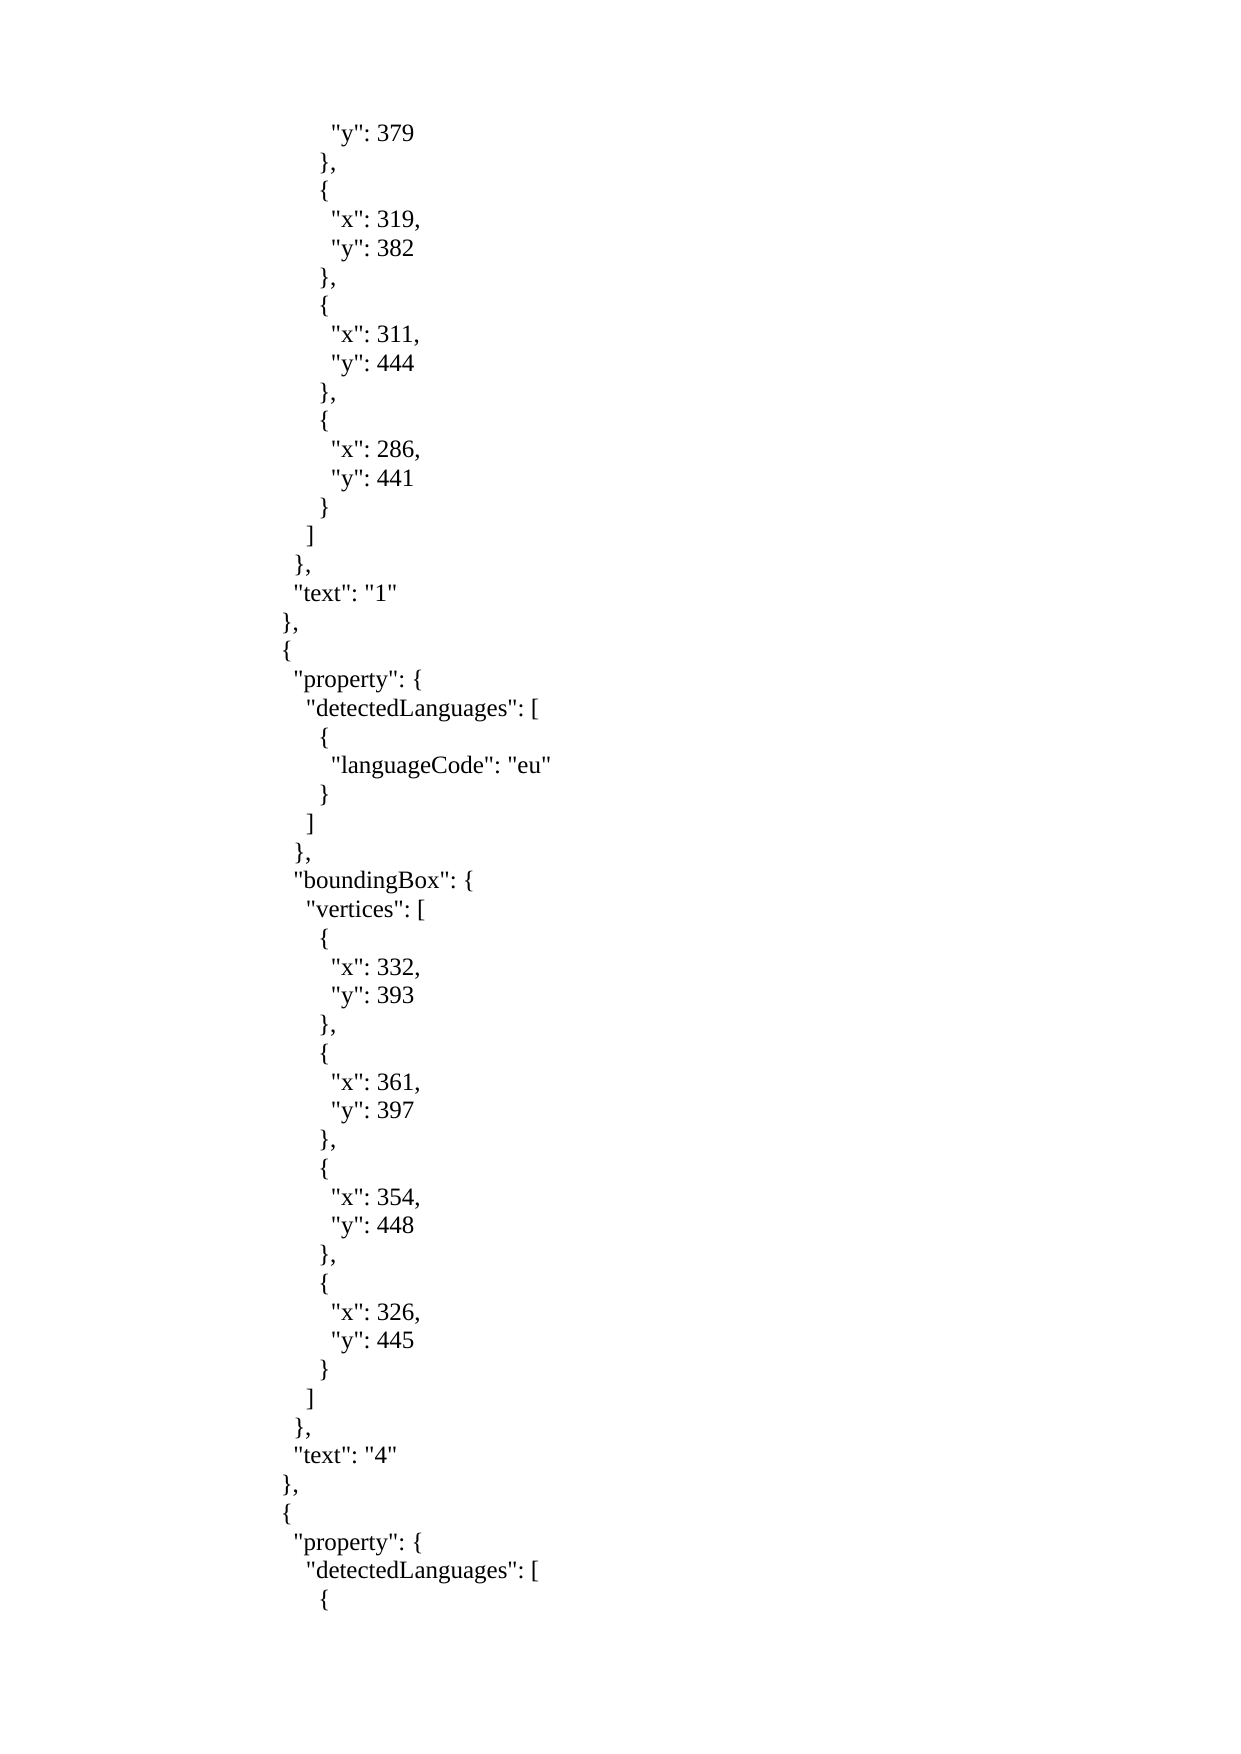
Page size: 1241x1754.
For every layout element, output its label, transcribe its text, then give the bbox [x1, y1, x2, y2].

text "x": 361, [118, 1067, 1122, 1096]
text "x": 311, [118, 319, 1122, 348]
text }, [118, 1412, 1122, 1441]
text "y": 382 [118, 233, 1122, 262]
text "text": "1" [118, 578, 1122, 607]
text { [118, 722, 1122, 751]
text { [118, 1038, 1122, 1067]
text } [118, 492, 1122, 521]
text { [118, 923, 1122, 952]
text ] [118, 521, 1122, 549]
text "detectedLanguages": [ [118, 1556, 1122, 1584]
text }, [118, 262, 1122, 291]
text } [118, 779, 1122, 808]
text }, [118, 147, 1122, 176]
text { [118, 291, 1122, 319]
text }, [118, 607, 1122, 636]
text "vertices": [ [118, 894, 1122, 923]
text { [118, 636, 1122, 664]
text } [118, 1354, 1122, 1383]
text "property": { [118, 664, 1122, 693]
text ] [118, 1383, 1122, 1412]
text }, [118, 549, 1122, 578]
text "languageCode": "eu" [118, 751, 1122, 779]
text ] [118, 808, 1122, 837]
text "y": 445 [118, 1326, 1122, 1354]
text "y": 397 [118, 1096, 1122, 1124]
text { [118, 1498, 1122, 1527]
text "y": 444 [118, 348, 1122, 377]
text }, [118, 1009, 1122, 1038]
text "property": { [118, 1527, 1122, 1556]
text "y": 379 [118, 118, 1122, 147]
text "boundingBox": { [118, 866, 1122, 894]
text }, [118, 377, 1122, 406]
text }, [118, 1239, 1122, 1268]
text }, [118, 1124, 1122, 1153]
text "y": 448 [118, 1211, 1122, 1239]
text { [118, 176, 1122, 204]
text { [118, 1268, 1122, 1297]
text "detectedLanguages": [ [118, 693, 1122, 722]
text "y": 441 [118, 463, 1122, 492]
text { [118, 1584, 1122, 1613]
text "x": 332, [118, 952, 1122, 981]
text }, [118, 1469, 1122, 1498]
text "x": 319, [118, 204, 1122, 233]
text "y": 393 [118, 981, 1122, 1009]
text }, [118, 837, 1122, 866]
text { [118, 1153, 1122, 1182]
text "text": "4" [118, 1441, 1122, 1469]
text { [118, 406, 1122, 434]
text "x": 326, [118, 1297, 1122, 1326]
text "x": 286, [118, 434, 1122, 463]
text "x": 354, [118, 1182, 1122, 1211]
